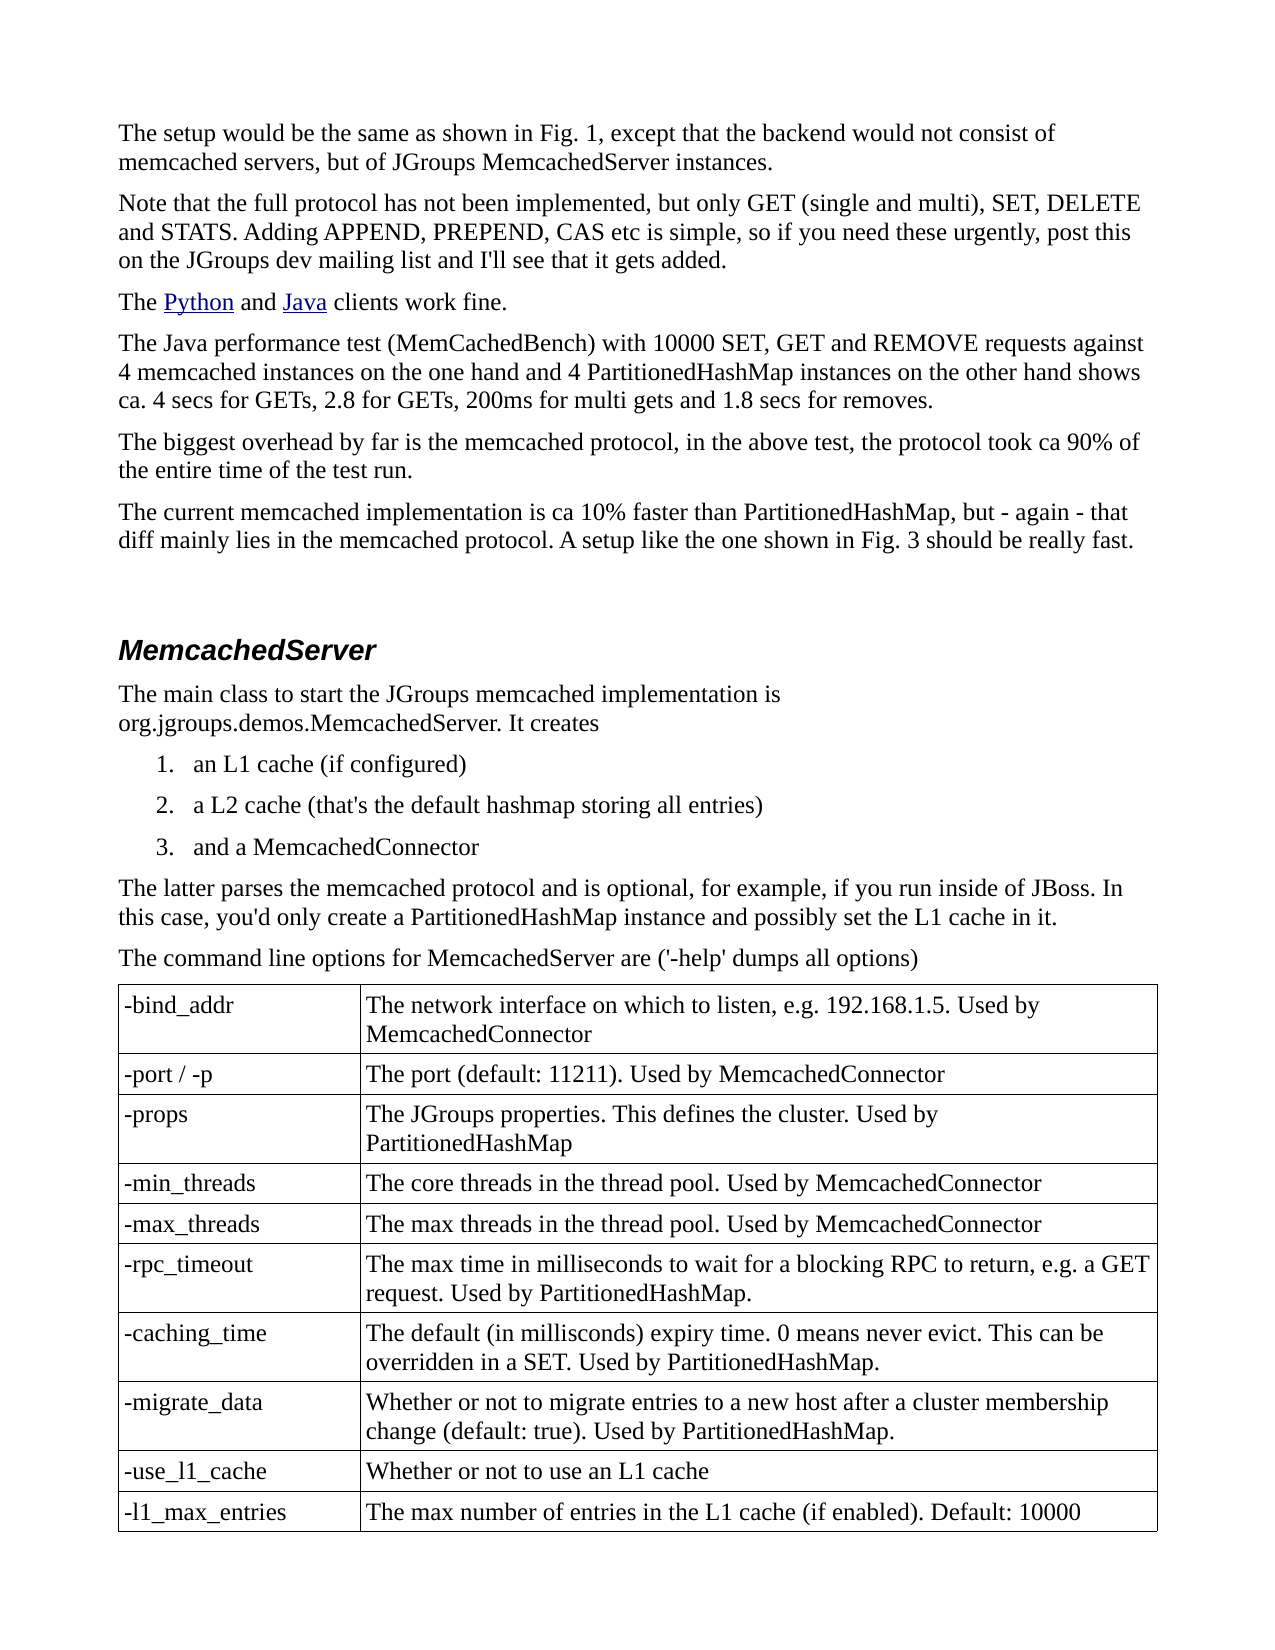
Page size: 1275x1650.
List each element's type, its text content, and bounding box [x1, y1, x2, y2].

table_cell The core threads in the thread pool. Used by MemcachedConnector [361, 1164, 1157, 1203]
list and a MemcachedConnector [156, 832, 1157, 860]
list an L1 cache (if configured) [156, 749, 1157, 778]
table_cell -props [119, 1095, 360, 1163]
text The main class to start the JGroups memcached implementation is org.jgroups.demos.MemcachedServer. It creates [118, 679, 1157, 737]
table_cell -use_l1_cache [119, 1451, 360, 1491]
table_cell The port (default: 11211). Used by MemcachedConnector [361, 1054, 1157, 1093]
table_cell -min_threads [119, 1164, 360, 1203]
text The command line options for MemcachedServer are ('-help' dumps all options) [118, 943, 1157, 972]
subtitle MemcachedServer [118, 633, 1157, 667]
text The biggest overhead by far is the memcached protocol, in the above test, the protocol took ca 90% of the entire time of the test run. [118, 427, 1157, 484]
table_cell Whether or not to migrate entries to a new host after a cluster membership change (default: true). Used by PartitionedHashMap. [361, 1382, 1157, 1450]
table_cell The max time in milliseconds to wait for a blocking RPC to return, e.g. a GET request. Used by PartitionedHashMap. [361, 1244, 1157, 1312]
table_cell The JGroups properties. This defines the cluster. Used by PartitionedHashMap [361, 1095, 1157, 1163]
table_cell -port / -p [119, 1054, 360, 1093]
text The setup would be the same as shown in Fig. 1, except that the backend would not consist of memcached servers, but of JGroups MemcachedServer instances. [118, 118, 1157, 176]
table_cell -caching_time [119, 1313, 360, 1381]
table_cell -migrate_data [119, 1382, 360, 1450]
table_cell -rpc_timeout [119, 1244, 360, 1312]
text The current memcached implementation is ca 10% faster than PartitionedHashMap, but - again - that diff mainly lies in the memcached protocol. A setup like the one shown in Fig. 3 should be really fast. [118, 497, 1157, 554]
table_cell The max threads in the thread pool. Used by MemcachedConnector [361, 1204, 1157, 1243]
table_cell The default (in millisconds) expiry time. 0 means never evict. This can be overridden in a SET. Used by PartitionedHashMap. [361, 1313, 1157, 1381]
table_cell Whether or not to use an L1 cache [361, 1451, 1157, 1491]
table_header -bind_addr [119, 985, 360, 1053]
table_header The network interface on which to listen, e.g. 192.168.1.5. Used by MemcachedConnector [361, 985, 1157, 1053]
table_cell The max number of entries in the L1 cache (if enabled). Default: 10000 [361, 1492, 1157, 1531]
list a L2 cache (that's the default hashmap storing all entries) [156, 790, 1157, 819]
table_cell -max_threads [119, 1204, 360, 1243]
text The Java performance test (MemCachedBench) with 10000 SET, GET and REMOVE requests against 4 memcached instances on the one hand and 4 PartitionedHashMap instances on the other hand shows ca. 4 secs for GETs, 2.8 for GETs, 200ms for multi gets and 1.8 secs for removes. [118, 328, 1157, 414]
text The latter parses the memcached protocol and is optional, for example, if you run inside of JBoss. In this case, you'd only create a PartitionedHashMap instance and possibly set the L1 cache in it. [118, 873, 1157, 930]
table_cell -l1_max_entries [119, 1492, 360, 1531]
text Note that the full protocol has not been implemented, but only GET (single and multi), SET, DELETE and STATS. Adding APPEND, PREPEND, CAS etc is simple, so if you need these urgently, post this on the JGroups dev mailing list and I'll see that it gets added. [118, 188, 1157, 274]
text The Python and Java clients work fine. [118, 287, 1157, 316]
